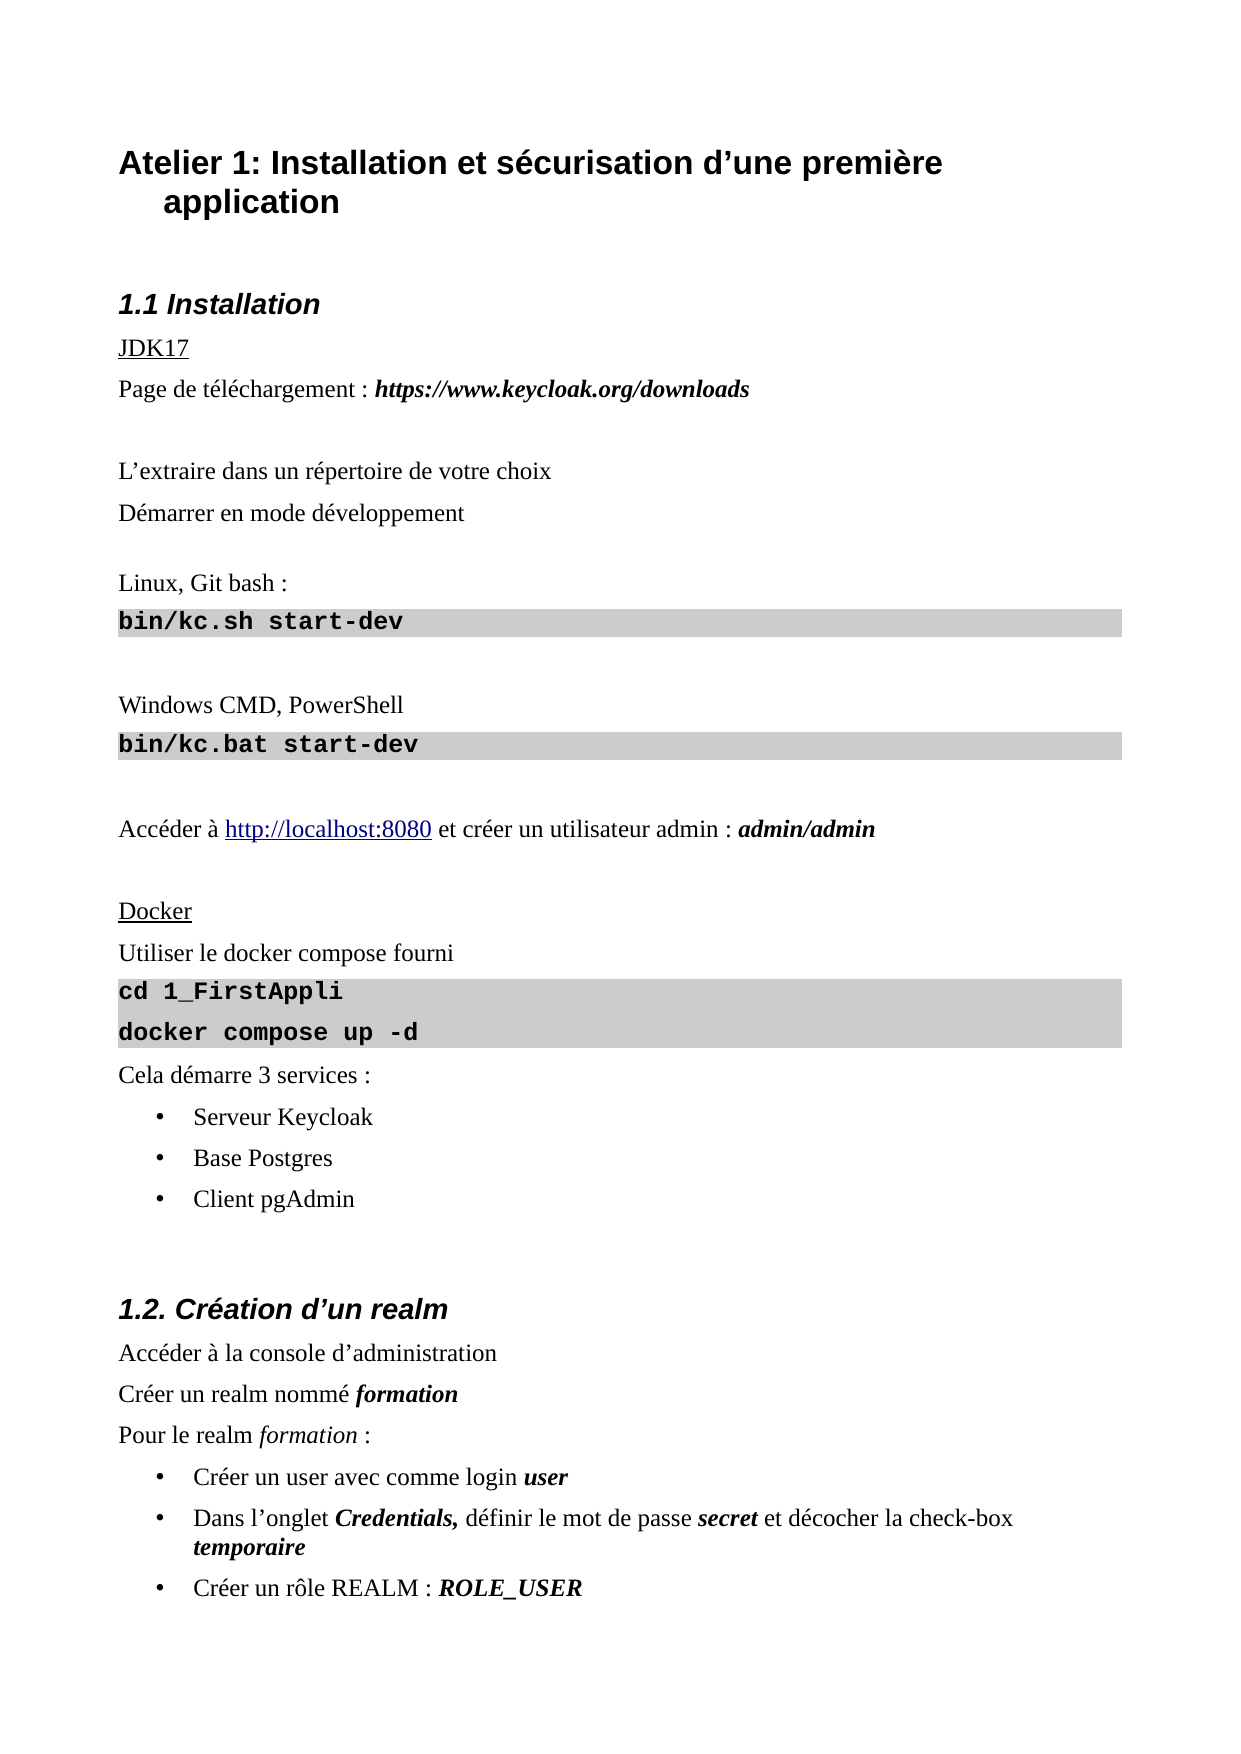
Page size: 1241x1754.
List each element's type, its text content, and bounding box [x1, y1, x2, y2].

text docker compose up -d [118, 1020, 1122, 1048]
subtitle 1.2. Création d’un realm [118, 1292, 1122, 1325]
list Serveur Keycloak [156, 1102, 1122, 1131]
list Dans l’onglet Credentials, définir le mot de passe secret et décocher la check-box temporaire [156, 1503, 1122, 1560]
subtitle Atelier 1: Installation et sécurisation d’une première application [118, 143, 1122, 220]
text Page de téléchargement : https://www.keycloak.org/downloads [118, 374, 1122, 403]
text Docker [118, 896, 1122, 925]
text Accéder à la console d’administration [118, 1338, 1122, 1367]
text Accéder à http://localhost:8080 et créer un utilisateur admin : admin/admin [118, 814, 1122, 843]
text bin/kc.sh start-dev [118, 609, 1122, 637]
text Linux, Git bash : [118, 539, 1122, 596]
text cd 1_FirstAppli [118, 979, 1122, 1007]
text JDK17 [118, 333, 1122, 361]
text Windows CMD, PowerShell [118, 691, 1122, 719]
text Cela démarre 3 services : [118, 1061, 1122, 1089]
text bin/kc.bat start-dev [118, 732, 1122, 760]
text L’extraire dans un répertoire de votre choix [118, 456, 1122, 485]
text Démarrer en mode développement [118, 498, 1122, 526]
list Créer un user avec comme login user [156, 1462, 1122, 1490]
list Base Postgres [156, 1143, 1122, 1172]
text Pour le realm formation : [118, 1420, 1122, 1449]
subtitle 1.1 Installation [118, 287, 1122, 320]
list Client pgAdmin [156, 1184, 1122, 1213]
text Créer un realm nommé formation [118, 1379, 1122, 1408]
list Créer un rôle REALM : ROLE_USER [156, 1573, 1122, 1602]
text Utiliser le docker compose fourni [118, 938, 1122, 966]
